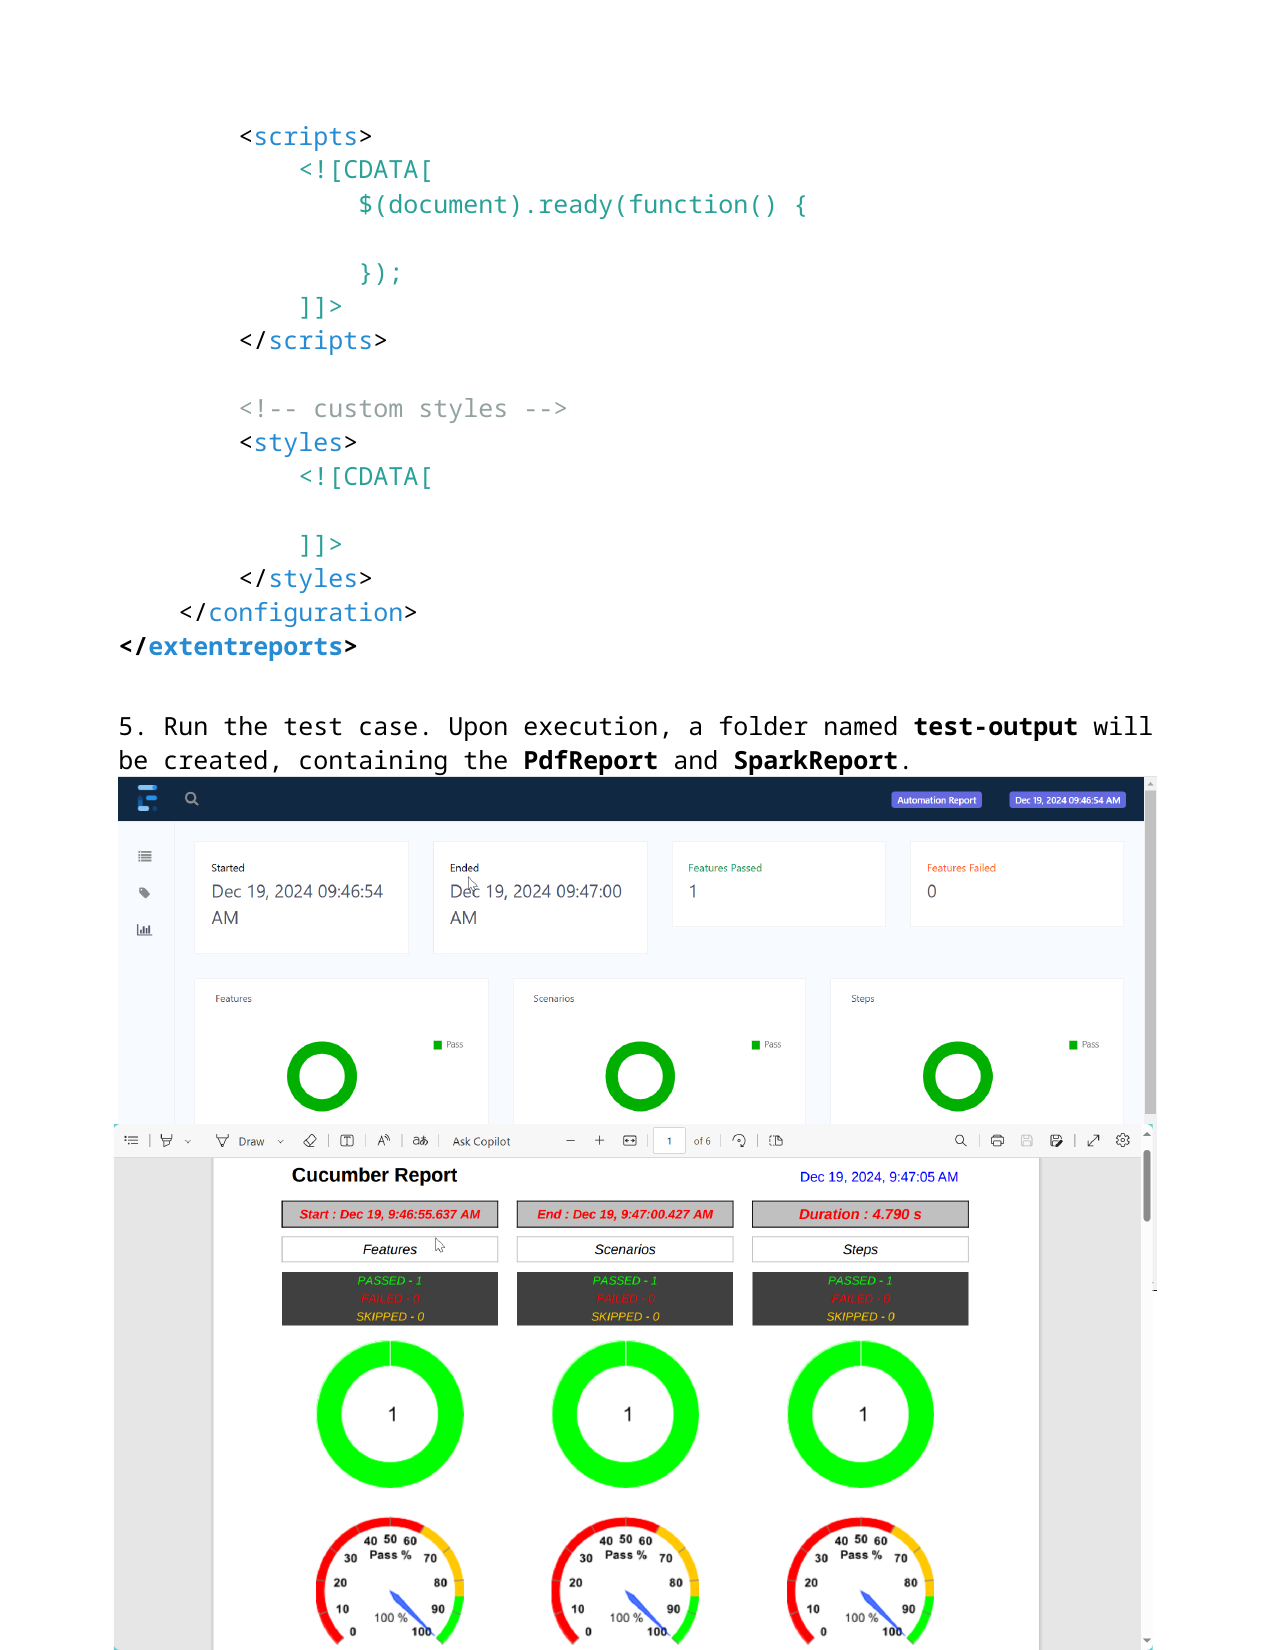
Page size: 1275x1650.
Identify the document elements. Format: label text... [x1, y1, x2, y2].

text ]]> [118, 288, 1157, 322]
text </extentreports> [118, 629, 1157, 663]
text }); [118, 254, 1157, 288]
text $(document).ready(function() { [118, 186, 1157, 220]
text ]]> [118, 527, 1157, 561]
text <styles> [118, 425, 1157, 459]
text </scripts> [118, 322, 1157, 357]
text </configuration> [118, 595, 1157, 629]
text 5. Run the test case. Upon execution, a folder named test-output will be created, containing the PdfReport and SparkReport. [118, 708, 1157, 776]
text <![CDATA[ [118, 152, 1157, 186]
text <scripts> [118, 118, 1157, 152]
picture [113, 776, 1157, 1650]
text </styles> [118, 561, 1157, 595]
text <!-- custom styles --> [118, 391, 1157, 425]
text <![CDATA[ [118, 459, 1157, 493]
